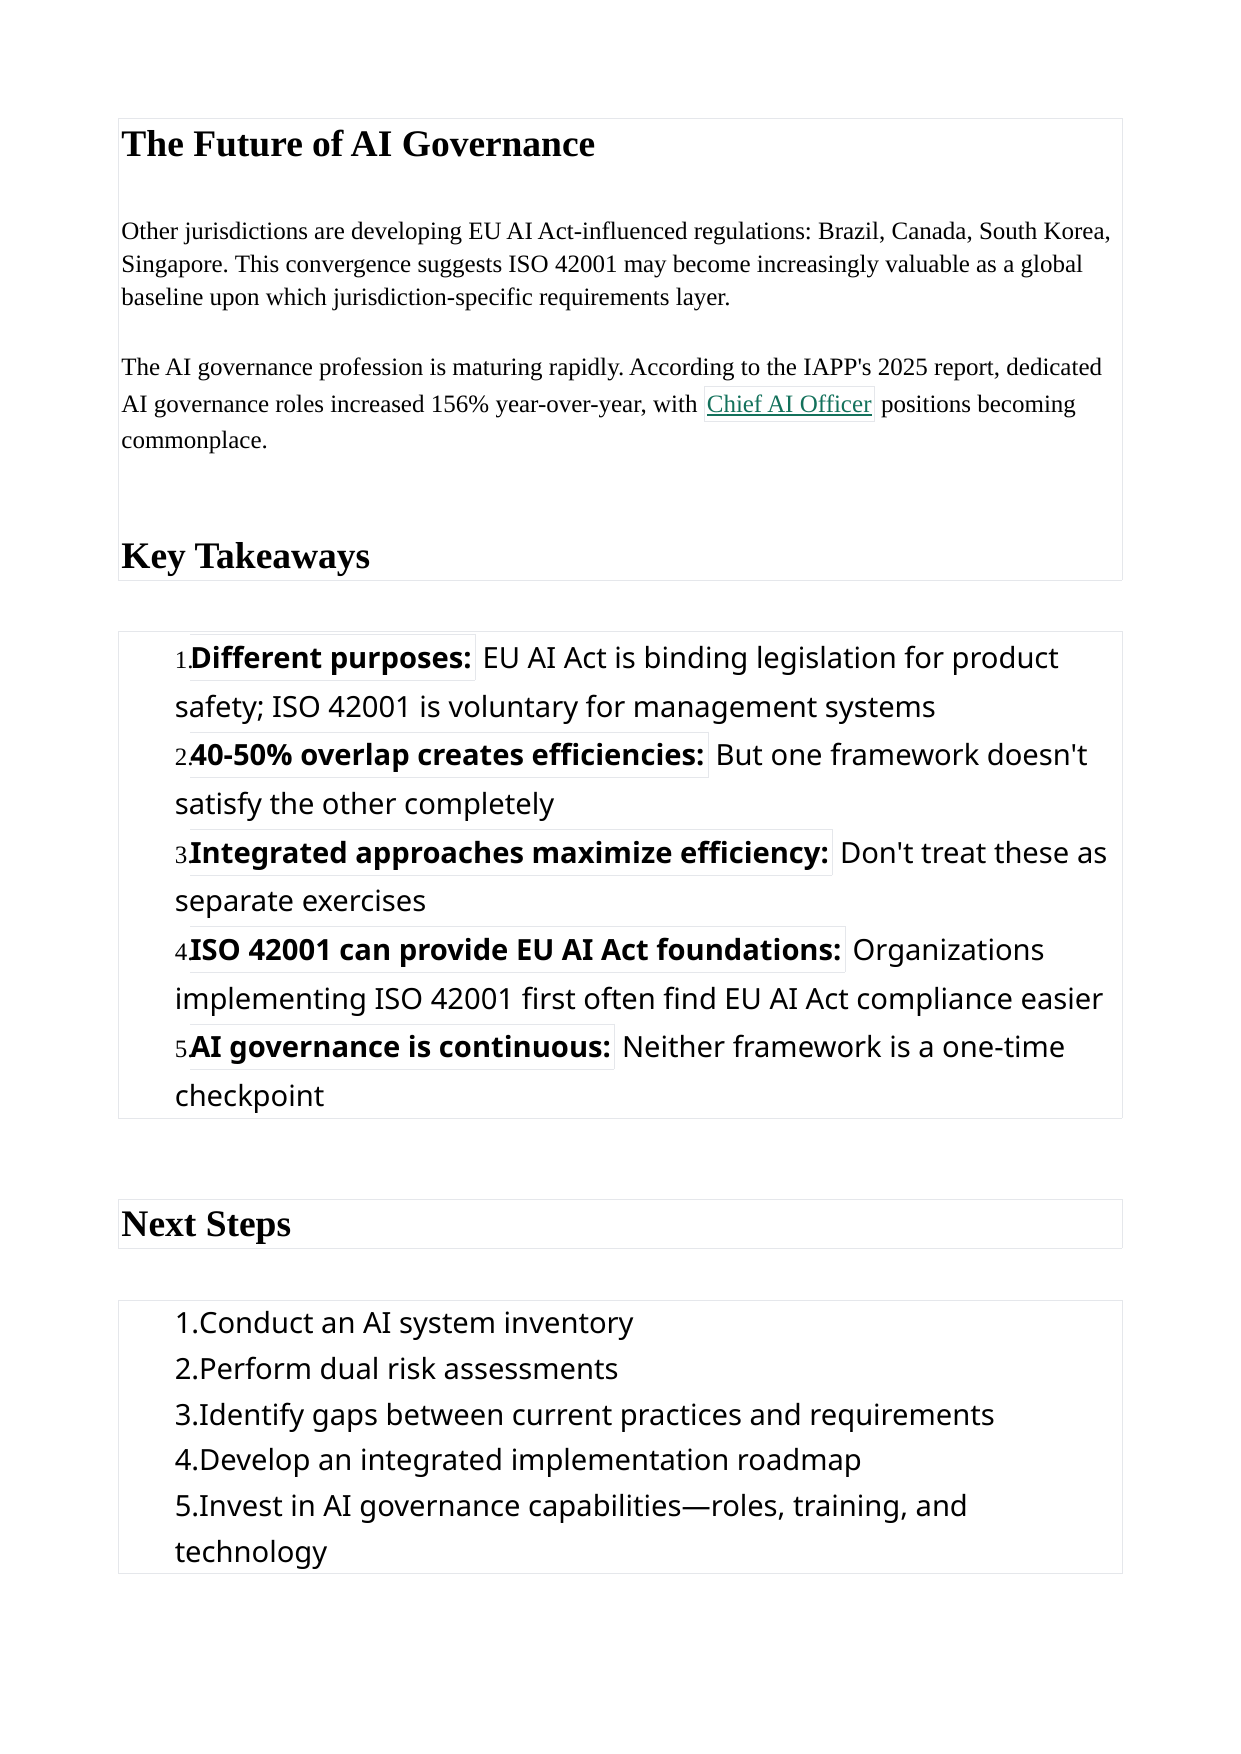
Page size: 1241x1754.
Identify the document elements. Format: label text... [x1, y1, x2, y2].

text Other jurisdictions are developing EU AI Act-influenced regulations: Brazil, Canada, South Korea, Singapore. This convergence suggests ISO 42001 may become increasingly valuable as a global baseline upon which jurisdiction-specific requirements layer. [119, 213, 1122, 311]
subtitle Next Steps [119, 1200, 1122, 1248]
list Identify gaps between current practices and requirements [119, 1391, 1122, 1434]
list Conduct an AI system inventory [119, 1301, 1122, 1342]
list Different purposes: EU AI Act is binding legislation for product safety; ISO 42001 is voluntary for management systems [119, 632, 1122, 726]
text The AI governance profession is maturing rapidly. According to the IAPP's 2025 report, dedicated AI governance roles increased 156% year-over-year, with Chief AI Officer positions becoming commonplace. [119, 349, 1122, 454]
subtitle Key Takeaways [119, 531, 1122, 580]
list ISO 42001 can provide EU AI Act foundations: Organizations implementing ISO 42001 first often find EU AI Act compliance easier [119, 923, 1122, 1018]
subtitle The Future of AI Governance [119, 119, 1122, 164]
list AI governance is continuous: Neither framework is a one-time checkpoint [119, 1021, 1122, 1118]
list Invest in AI governance capabilities—roles, training, and technology [119, 1482, 1122, 1573]
list Perform dual risk assessments [119, 1345, 1122, 1388]
list Integrated approaches maximize efficiency: Don't treat these as separate exercises [119, 826, 1122, 920]
list Develop an integrated implementation roadmap [119, 1437, 1122, 1479]
list 40-50% overlap creates efficiencies: But one framework doesn't satisfy the other completely [119, 729, 1122, 823]
